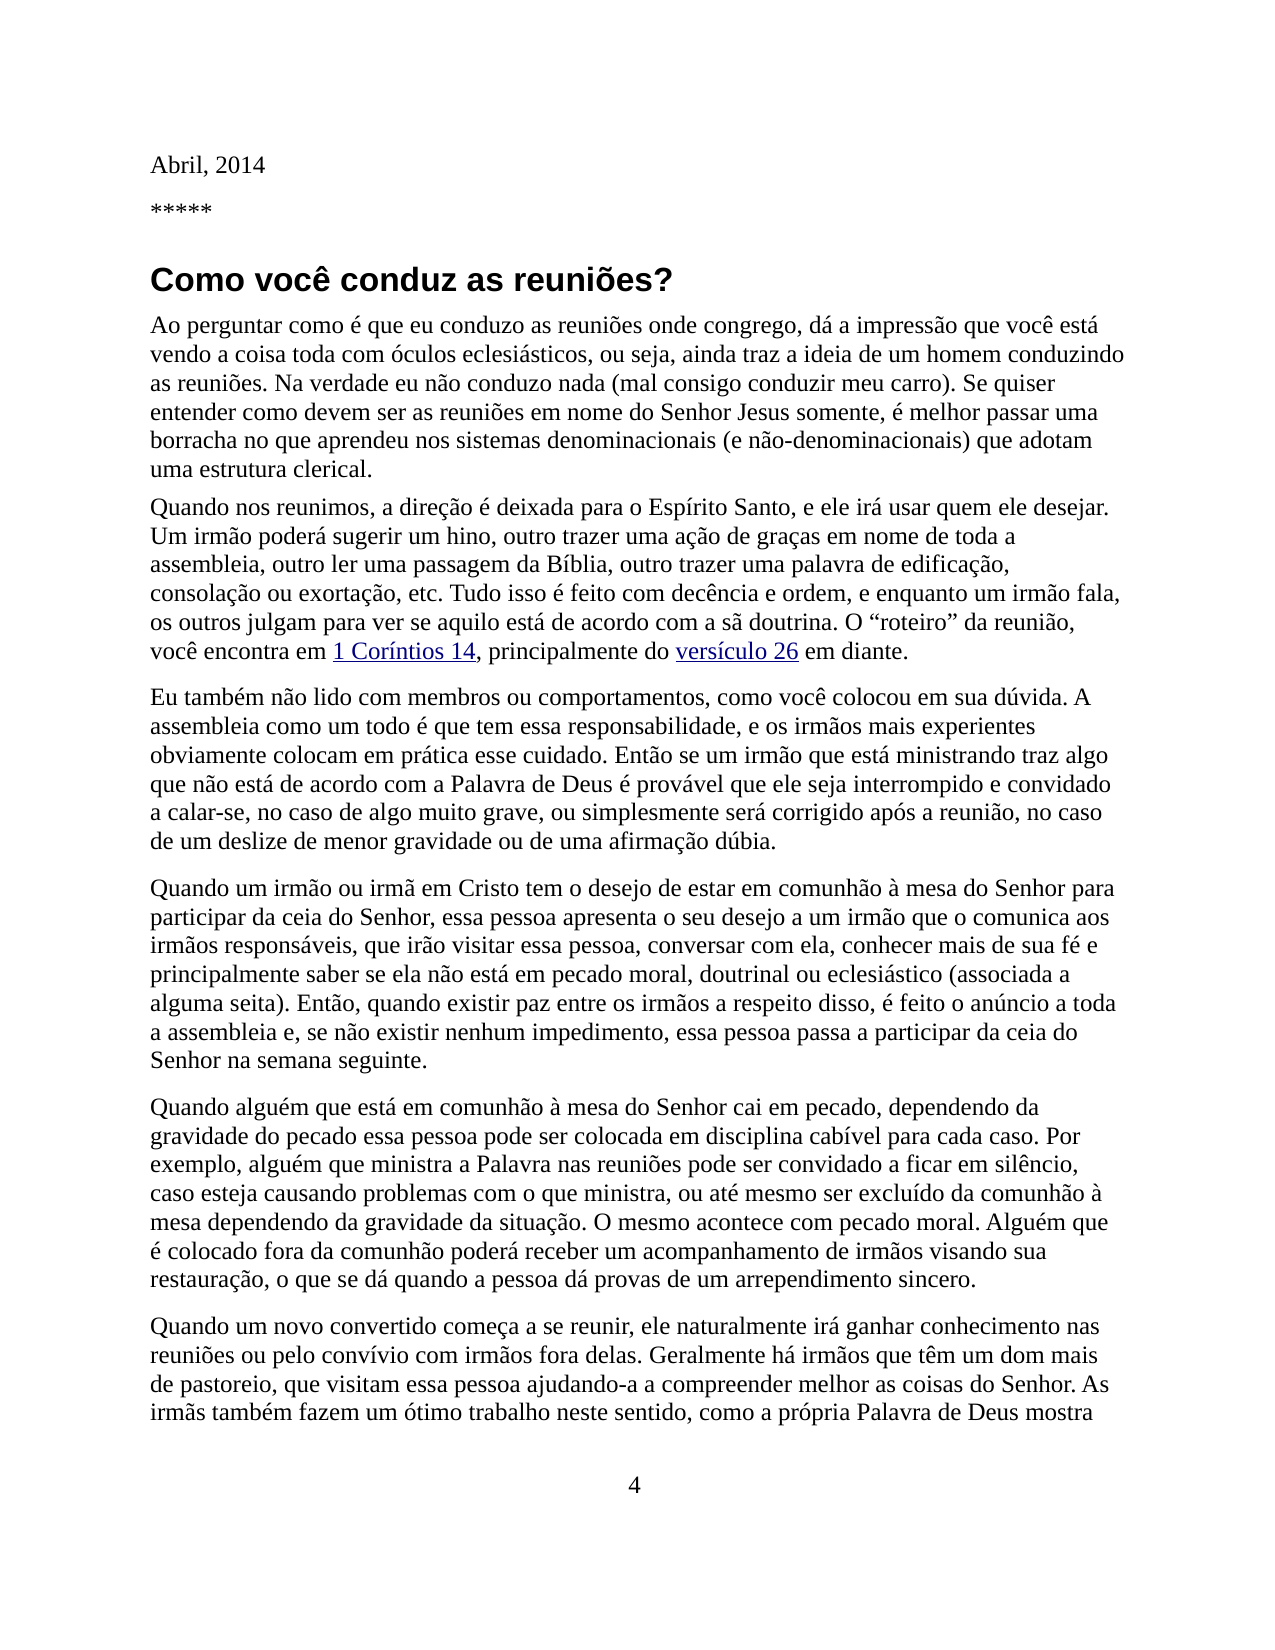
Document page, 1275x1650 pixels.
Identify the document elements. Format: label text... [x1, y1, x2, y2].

text Quando nos reunimos, a direção é deixada para o Espírito Santo, e ele irá usar quem ele desejar. Um irmão poderá sugerir um hino, outro trazer uma ação de graças em nome de toda a assembleia, outro ler uma passagem da Bíblia, outro trazer uma palavra de edificação, consolação ou exortação, etc. Tudo isso é feito com decência e ordem, e enquanto um irmão fala, os outros julgam para ver se aquilo está de acordo com a sã doutrina. O “roteiro” da reunião, você encontra em 1 Coríntios 14, principalmente do versículo 26 em diante. [150, 492, 1125, 664]
text Abril, 2014 [150, 150, 1125, 179]
text Quando um irmão ou irmã em Cristo tem o desejo de estar em comunhão à mesa do Senhor para participar da ceia do Senhor, essa pessoa apresenta o seu desejo a um irmão que o comunica aos irmãos responsáveis, que irão visitar essa pessoa, conversar com ela, conhecer mais de sua fé e principalmente saber se ela não está em pecado moral, doutrinal ou eclesiástico (associada a alguma seita). Então, quando existir paz entre os irmãos a respeito disso, é feito o anúncio a toda a assembleia e, se não existir nenhum impedimento, essa pessoa passa a participar da ceia do Senhor na semana seguinte. [150, 873, 1125, 1074]
text Eu também não lido com membros ou comportamentos, como você colocou em sua dúvida. A assembleia como um todo é que tem essa responsabilidade, e os irmãos mais experientes obviamente colocam em prática esse cuidado. Então se um irmão que está ministrando traz algo que não está de acordo com a Palavra de Deus é provável que ele seja interrompido e convidado a calar-se, no caso de algo muito grave, ou simplesmente será corrigido após a reunião, no caso de um deslize de menor gravidade ou de uma afirmação dúbia. [150, 682, 1125, 855]
text Quando alguém que está em comunhão à mesa do Senhor cai em pecado, dependendo da gravidade do pecado essa pessoa pode ser colocada em disciplina cabível para cada caso. Por exemplo, alguém que ministra a Palavra nas reuniões pode ser convidado a ficar em silêncio, caso esteja causando problemas com o que ministra, ou até mesmo ser excluído da comunhão à mesa dependendo da gravidade da situação. O mesmo acontece com pecado moral. Alguém que é colocado fora da comunhão poderá receber um acompanhamento de irmãos visando sua restauração, o que se dá quando a pessoa dá provas de um arrependimento sincero. [150, 1092, 1125, 1293]
text ***** [150, 197, 1125, 225]
text Quando um novo convertido começa a se reunir, ele naturalmente irá ganhar conhecimento nas reuniões ou pelo convívio com irmãos fora delas. Geralmente há irmãos que têm um dom mais de pastoreio, que visitam essa pessoa ajudando-a a compreender melhor as coisas do Senhor. As irmãs também fazem um ótimo trabalho neste sentido, como a própria Palavra de Deus mostra [150, 1311, 1125, 1426]
text Ao perguntar como é que eu conduzo as reuniões onde congrego, dá a impressão que você está vendo a coisa toda com óculos eclesiásticos, ou seja, ainda traz a ideia de um homem conduzindo as reuniões. Na verdade eu não conduzo nada (mal consigo conduzir meu carro). Se quiser entender como devem ser as reuniões em nome do Senhor Jesus somente, é melhor passar uma borracha no que aprendeu nos sistemas denominacionais (e não-denominacionais) que adotam uma estrutura clerical. [150, 311, 1125, 483]
subtitle Como você conduz as reuniões? [150, 259, 1125, 298]
